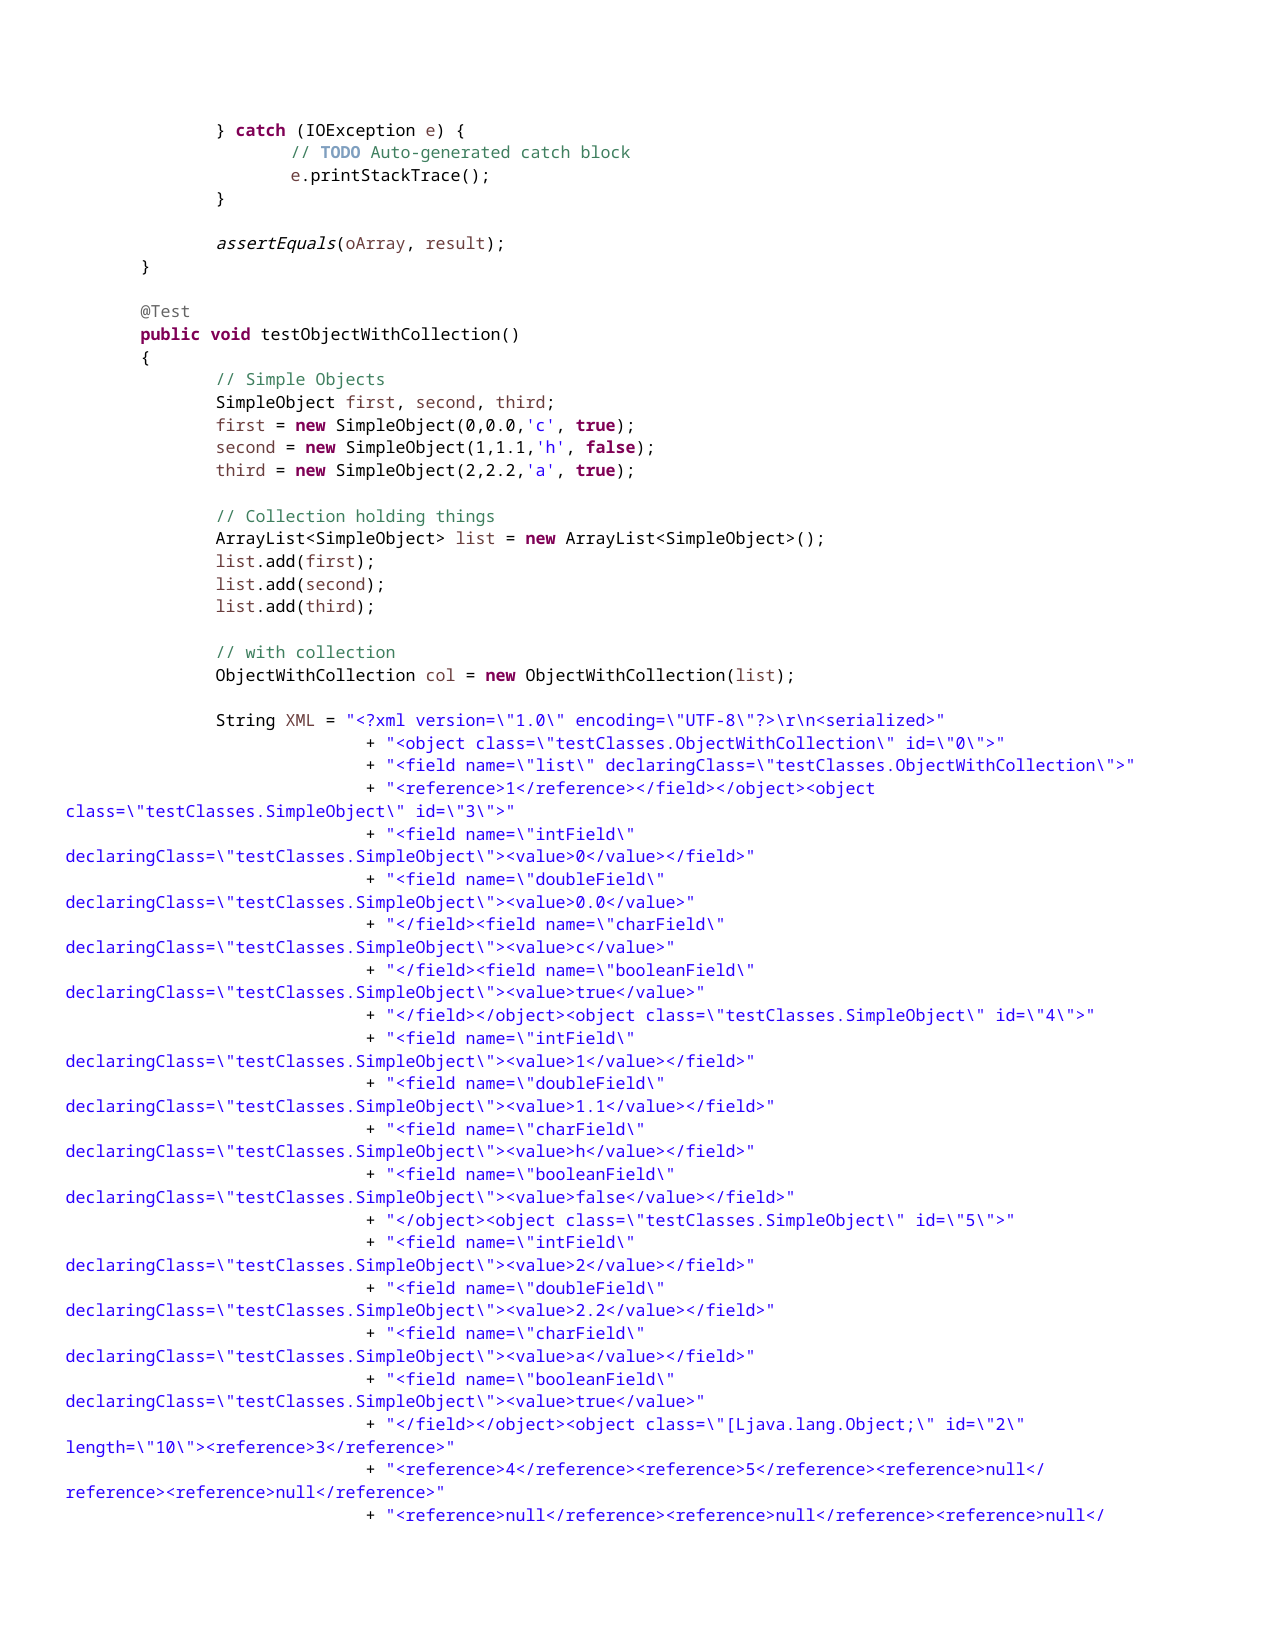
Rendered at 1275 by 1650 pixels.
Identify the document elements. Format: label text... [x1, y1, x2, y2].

text + "</field></object><object class=\"[Ljava.lang.Object;\" id=\"2\" length=\"10\"><reference>3</reference>" [65, 1412, 1209, 1458]
text + "<field name=\"list\" declaringClass=\"testClasses.ObjectWithCollection\">" [65, 754, 1209, 777]
text + "</field><field name=\"booleanField\" declaringClass=\"testClasses.SimpleObject\"><value>true</value>" [65, 958, 1209, 1004]
text + "<field name=\"doubleField\" declaringClass=\"testClasses.SimpleObject\"><value>2.2</value></field>" [65, 1276, 1209, 1322]
text list.add(second); [65, 572, 1209, 595]
text + "<reference>4</reference><reference>5</reference><reference>null</reference><reference>null</reference>" [65, 1458, 1209, 1503]
text } [65, 186, 1209, 209]
text list.add(first); [65, 549, 1209, 572]
text ArrayList<SimpleObject> list = new ArrayList<SimpleObject>(); [65, 527, 1209, 549]
text + "<field name=\"intField\" declaringClass=\"testClasses.SimpleObject\"><value>0</value></field>" [65, 822, 1209, 867]
text + "</field></object><object class=\"testClasses.SimpleObject\" id=\"4\">" [65, 1004, 1209, 1026]
text // TODO Auto-generated catch block [65, 141, 1209, 163]
text e.printStackTrace(); [65, 163, 1209, 186]
text public void testObjectWithCollection() [65, 322, 1209, 345]
text + "</object><object class=\"testClasses.SimpleObject\" id=\"5\">" [65, 1208, 1209, 1231]
text String XML = "<?xml version=\"1.0\" encoding=\"UTF-8\"?>\r\n<serialized>" [65, 708, 1209, 731]
text @Test [65, 300, 1209, 322]
text + "<field name=\"booleanField\" declaringClass=\"testClasses.SimpleObject\"><value>false</value></field>" [65, 1163, 1209, 1208]
text ObjectWithCollection col = new ObjectWithCollection(list); [65, 663, 1209, 686]
text // Simple Objects [65, 368, 1209, 391]
text + "<reference>1</reference></field></object><object class=\"testClasses.SimpleObject\" id=\"3\">" [65, 777, 1209, 822]
text + "<object class=\"testClasses.ObjectWithCollection\" id=\"0\">" [65, 731, 1209, 754]
text + "</field><field name=\"charField\" declaringClass=\"testClasses.SimpleObject\"><value>c</value>" [65, 913, 1209, 958]
text list.add(third); [65, 595, 1209, 618]
text + "<field name=\"intField\" declaringClass=\"testClasses.SimpleObject\"><value>2</value></field>" [65, 1231, 1209, 1276]
text second = new SimpleObject(1,1.1,'h', false); [65, 436, 1209, 459]
text + "<field name=\"doubleField\" declaringClass=\"testClasses.SimpleObject\"><value>1.1</value></field>" [65, 1072, 1209, 1117]
text + "<field name=\"charField\" declaringClass=\"testClasses.SimpleObject\"><value>h</value></field>" [65, 1117, 1209, 1163]
text + "<field name=\"booleanField\" declaringClass=\"testClasses.SimpleObject\"><value>true</value>" [65, 1367, 1209, 1412]
text } catch (IOException e) { [65, 118, 1209, 141]
text } [65, 254, 1209, 277]
text + "<field name=\"intField\" declaringClass=\"testClasses.SimpleObject\"><value>1</value></field>" [65, 1026, 1209, 1072]
text // with collection [65, 640, 1209, 663]
text + "<field name=\"doubleField\" declaringClass=\"testClasses.SimpleObject\"><value>0.0</value>" [65, 867, 1209, 913]
text third = new SimpleObject(2,2.2,'a', true); [65, 459, 1209, 481]
text first = new SimpleObject(0,0.0,'c', true); [65, 413, 1209, 436]
text SimpleObject first, second, third; [65, 391, 1209, 413]
text assertEquals(oArray, result); [65, 232, 1209, 254]
text // Collection holding things [65, 504, 1209, 527]
text { [65, 345, 1209, 368]
text + "<field name=\"charField\" declaringClass=\"testClasses.SimpleObject\"><value>a</value></field>" [65, 1322, 1209, 1367]
text + "<reference>null</reference><reference>null</reference><reference>null</ [65, 1503, 1209, 1526]
